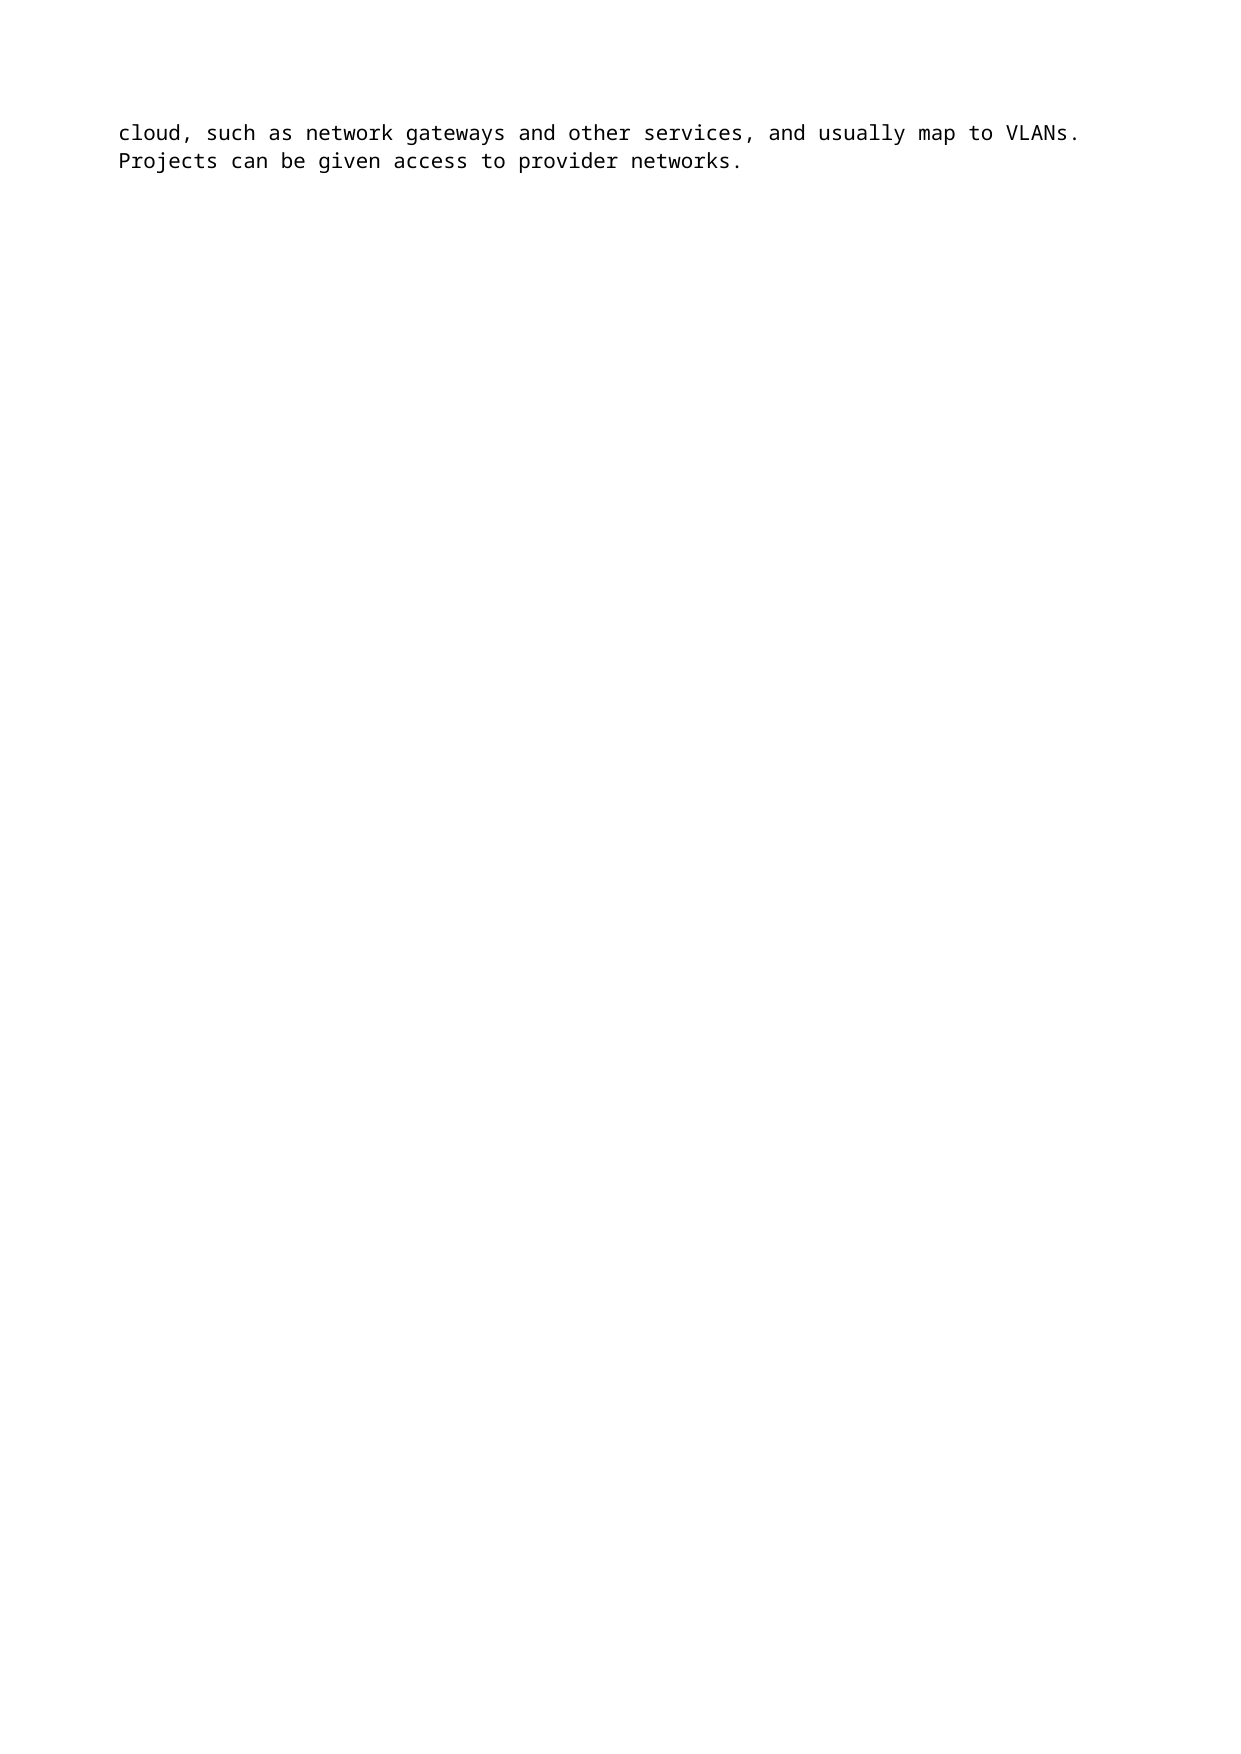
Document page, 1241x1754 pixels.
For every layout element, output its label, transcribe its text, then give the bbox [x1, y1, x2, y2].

text cloud, such as network gateways and other services, and usually map to VLANs. Projects can be given access to provider networks. [118, 118, 1122, 175]
